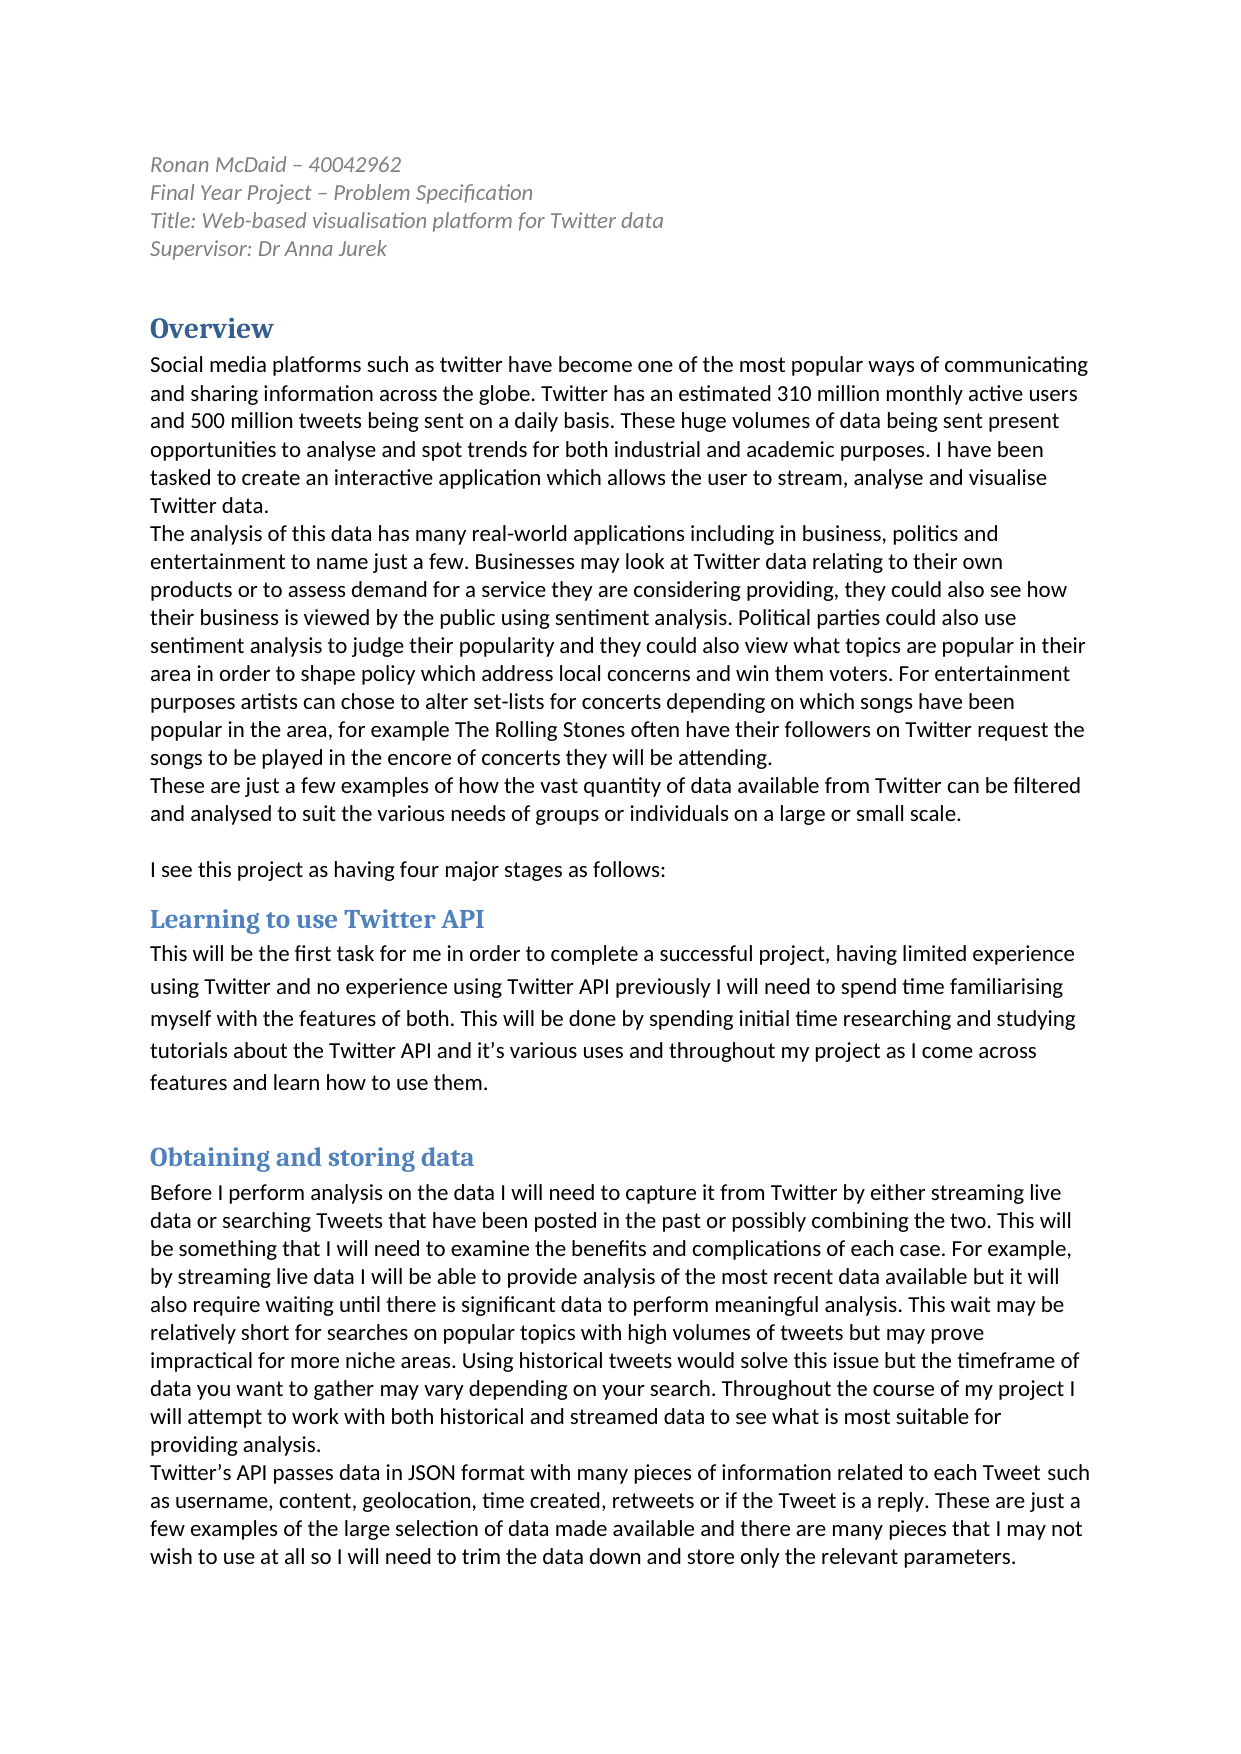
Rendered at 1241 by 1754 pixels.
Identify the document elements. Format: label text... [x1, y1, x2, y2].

text Social media platforms such as twitter have become one of the most popular ways of communicating and sharing information across the globe. Twitter has an estimated 310 million monthly active users and 500 million tweets being sent on a daily basis. These huge volumes of data being sent present opportunities to analyse and spot trends for both industrial and academic purposes. I have been tasked to create an interactive application which allows the user to stream, analyse and visualise Twitter data. [150, 351, 1090, 519]
text Twitter’s API passes data in JSON format with many pieces of information related to each Tweet­ such as username, content, geolocation, time created, retweets or if the Tweet is a reply. These are just a few examples of the large selection of data made available and there are many pieces that I may not wish to use at all so I will need to trim the data down and store only the relevant parameters. [150, 1458, 1090, 1570]
text This will be the first task for me in order to complete a successful project, having limited experience using Twitter and no experience using Twitter API previously I will need to spend time familiarising myself with the features of both. This will be done by spending initial time researching and studying tutorials about the Twitter API and it’s various uses and throughout my project as I come across features and learn how to use them. [150, 939, 1090, 1096]
subtitle Learning to use Twitter API [150, 904, 1090, 935]
text Supervisor: Dr Anna Jurek [150, 234, 1090, 262]
subtitle Obtaining and storing data [150, 1142, 1090, 1173]
text Before I perform analysis on the data I will need to capture it from Twitter by either streaming live data or searching Tweets that have been posted in the past or possibly combining the two. This will be something that I will need to examine the benefits and complications of each case. For example, by streaming live data I will be able to provide analysis of the most recent data available but it will also require waiting until there is significant data to perform meaningful analysis. This wait may be relatively short for searches on popular topics with high volumes of tweets but may prove impractical for more niche areas. Using historical tweets would solve this issue but the timeframe of data you want to gather may vary depending on your search. Throughout the course of my project I will attempt to work with both historical and streamed data to see what is most suitable for providing analysis. [150, 1178, 1090, 1458]
text The analysis of this data has many real-world applications including in business, politics and entertainment to name just a few. Businesses may look at Twitter data relating to their own products or to assess demand for a service they are considering providing, they could also see how their business is viewed by the public using sentiment analysis. Political parties could also use sentiment analysis to judge their popularity and they could also view what topics are popular in their area in order to shape policy which address local concerns and win them voters. For entertainment purposes artists can chose to alter set-lists for concerts depending on which songs have been popular in the area, for example The Rolling Stones often have their followers on Twitter request the songs to be played in the encore of concerts they will be attending. [150, 519, 1090, 771]
text Ronan McDaid – 40042962 [150, 150, 1090, 178]
text Title: Web-based visualisation platform for Twitter data [150, 206, 1090, 234]
text These are just a few examples of how the vast quantity of data available from Twitter can be filtered and analysed to suit the various needs of groups or individuals on a large or small scale. [150, 771, 1090, 827]
subtitle Overview [150, 312, 1090, 346]
text I see this project as having four major stages as follows: [150, 855, 1090, 883]
text Final Year Project – Problem Specification [150, 178, 1090, 206]
